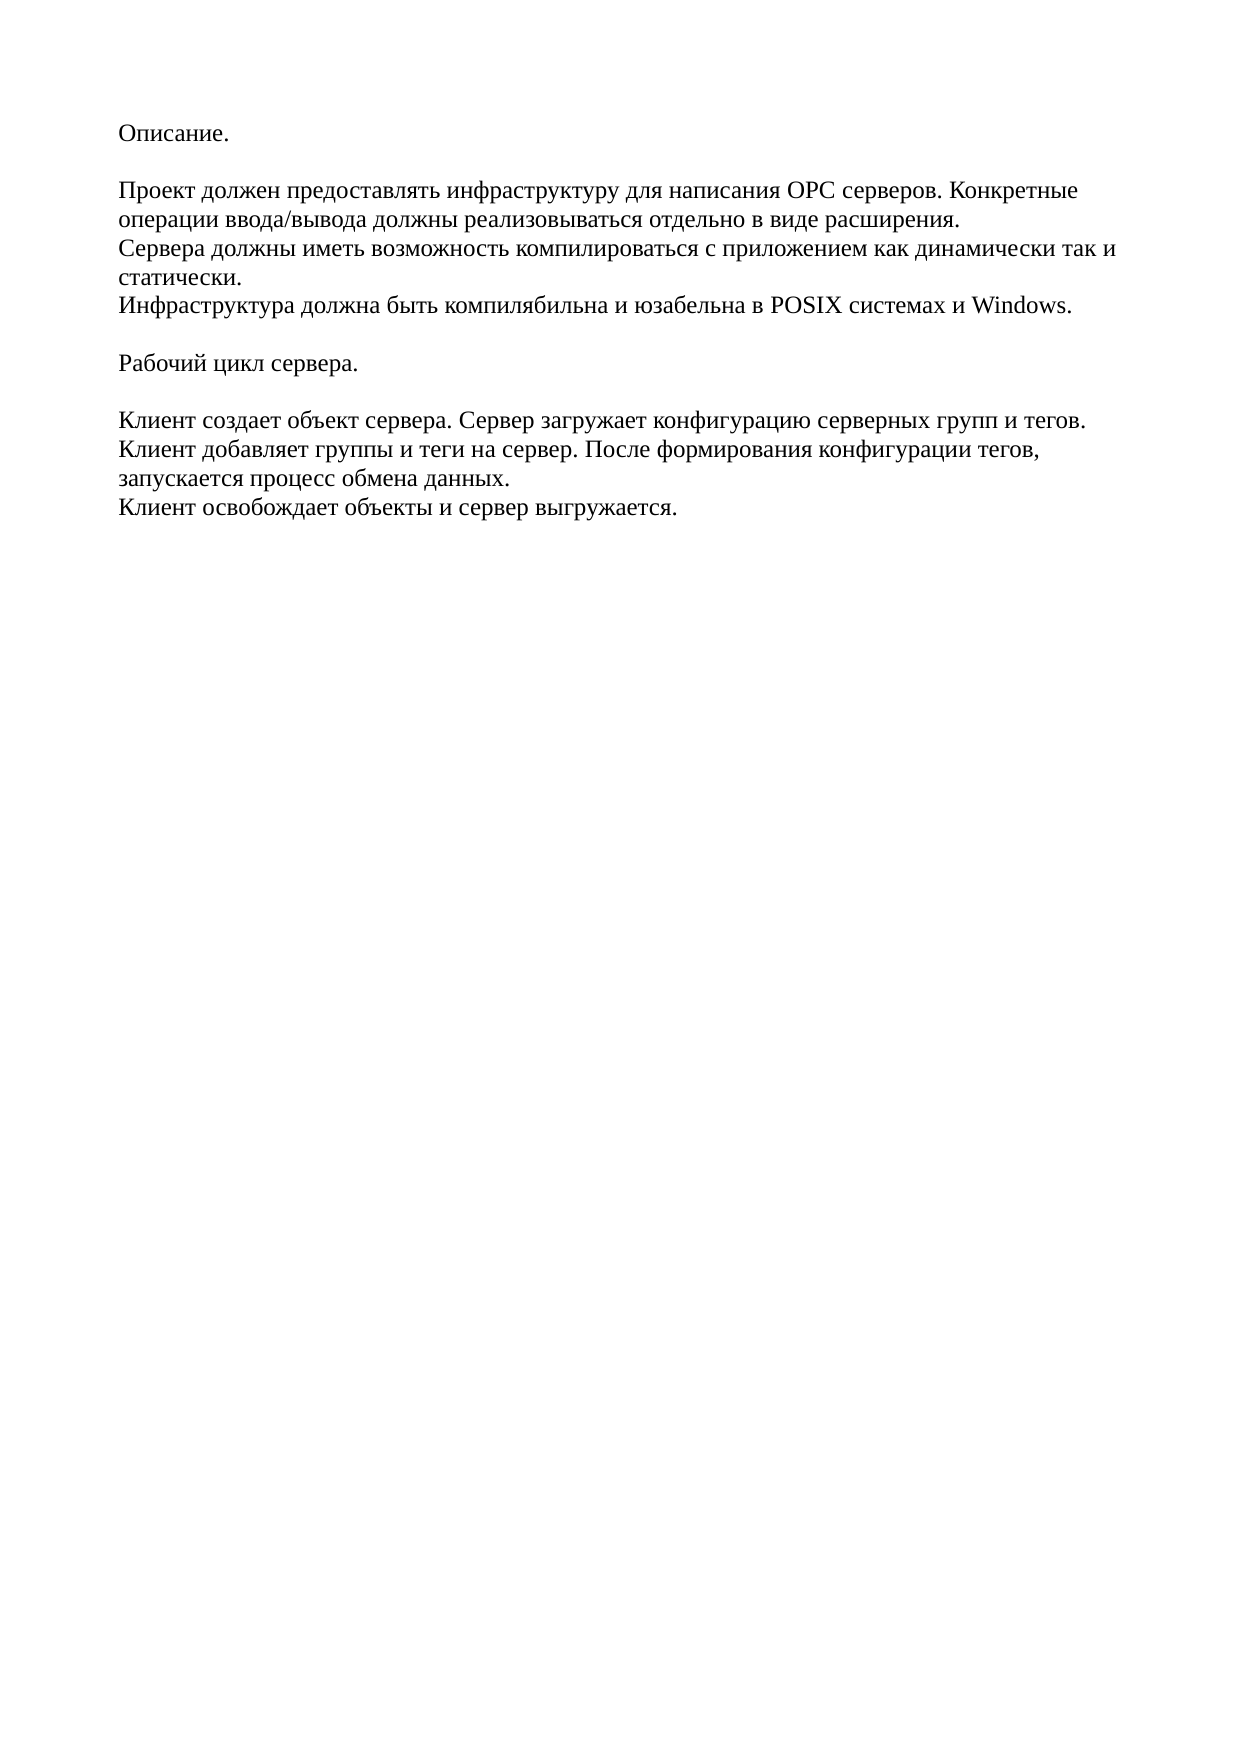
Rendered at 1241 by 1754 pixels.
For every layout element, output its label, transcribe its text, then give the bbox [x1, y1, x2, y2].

text Клиент добавляет группы и теги на сервер. После формирования конфигурации тегов, запускается процесс обмена данных. [118, 434, 1122, 492]
text Описание. [118, 118, 1122, 147]
text Сервера должны иметь возможность компилироваться с приложением как динамически так и статически. [118, 233, 1122, 291]
text Клиент освобождает объекты и сервер выгружается. [118, 492, 1122, 521]
text Инфраструктура должна быть компилябильна и юзабельна в POSIX системах и Windows. [118, 291, 1122, 319]
text Проект должен предоставлять инфраструктуру для написания OPC серверов. Конкретные операции ввода/вывода должны реализовываться отдельно в виде расширения. [118, 176, 1122, 233]
text Клиент создает объект сервера. Сервер загружает конфигурацию серверных групп и тегов. [118, 406, 1122, 434]
text Рабочий цикл сервера. [118, 348, 1122, 377]
